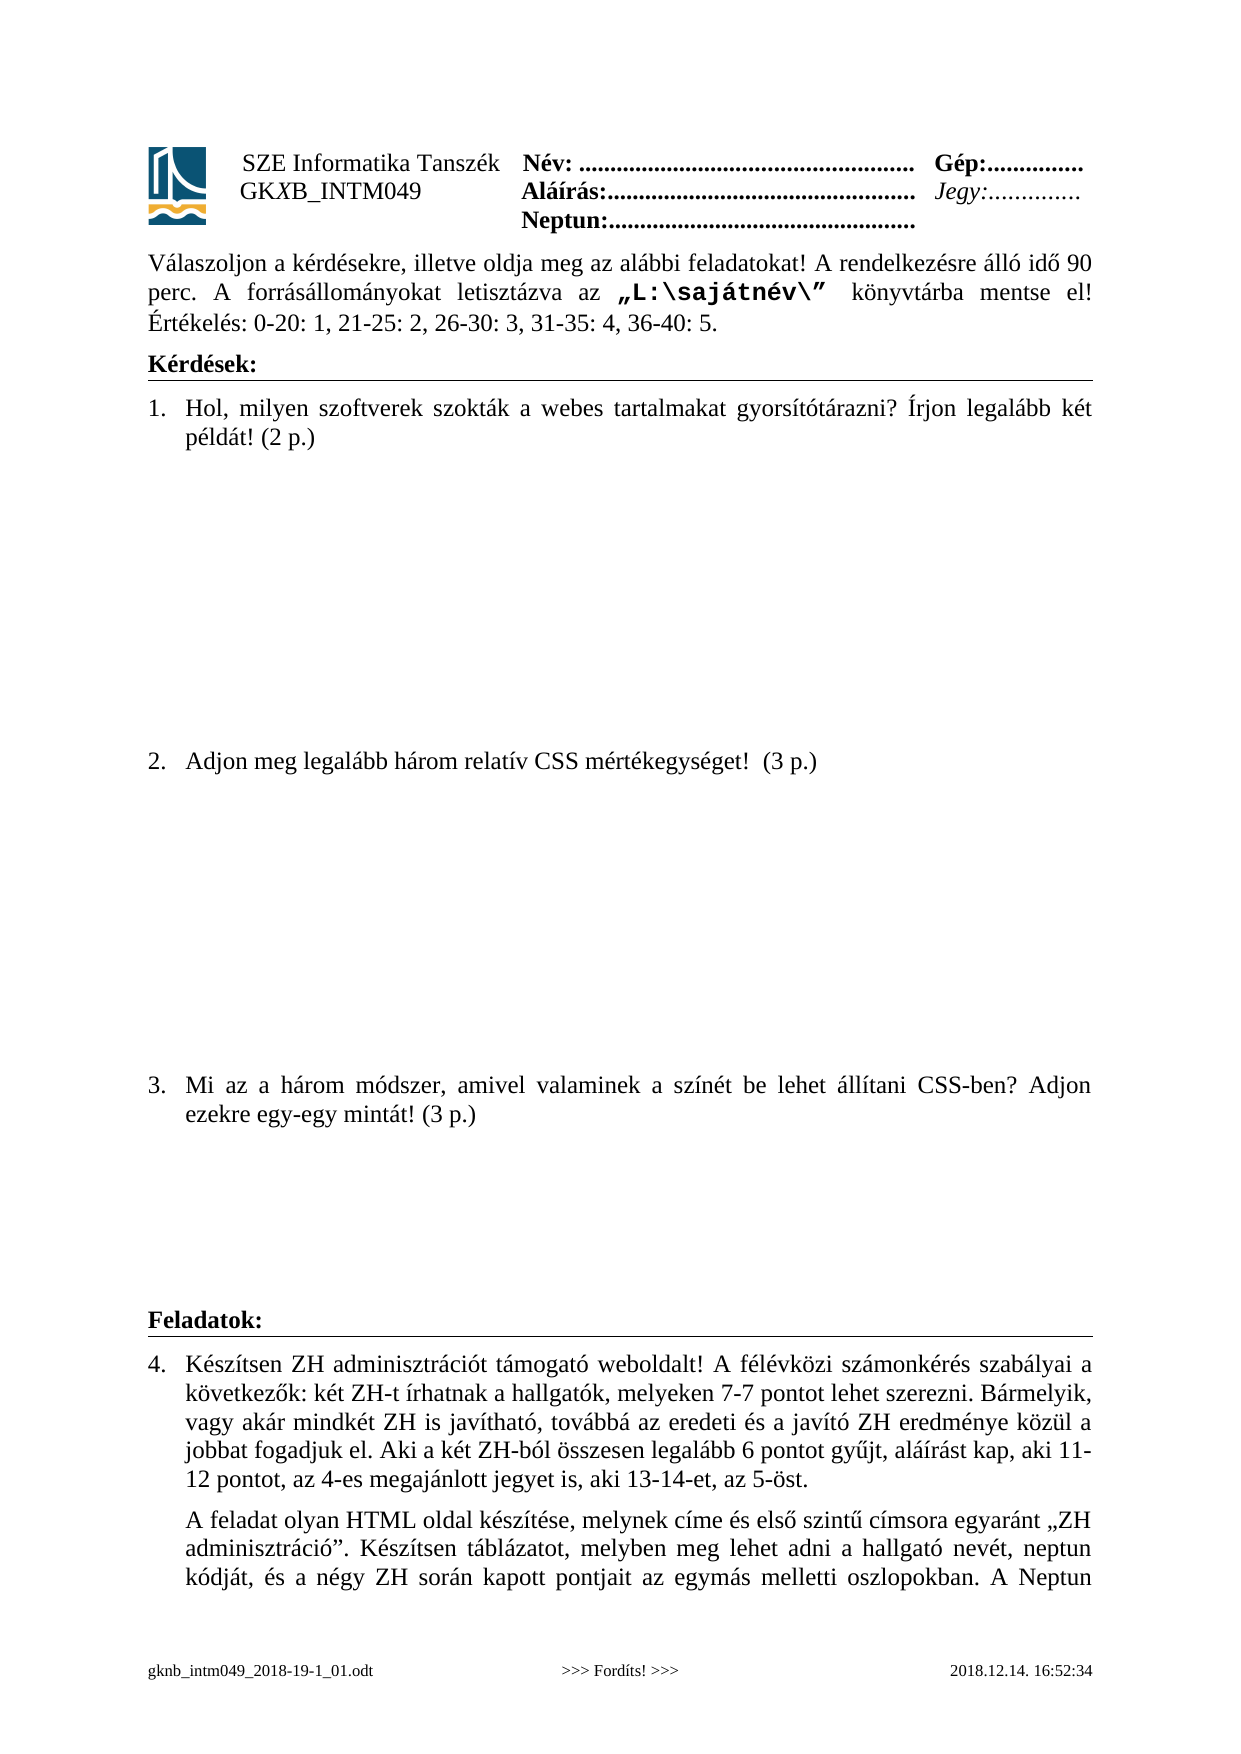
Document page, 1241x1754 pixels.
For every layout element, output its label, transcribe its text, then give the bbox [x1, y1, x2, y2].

list Mi az a három módszer, amivel valaminek a színét be lehet állítani CSS-ben? Adjon ezekre egy-egy mintát! (3 p.) [148, 1070, 1093, 1128]
picture [148, 147, 206, 225]
table_cell Jegy: [928, 176, 1093, 248]
list A feladat olyan HTML oldal készítése, melynek címe és első szintű címsora egyaránt „ZH adminisztráció”. Készítsen táblázatot, melyben meg lehet adni a hallgató nevét, neptun kódját, és a négy ZH során kapott pontjait az egymás melletti oszlopokban. A Neptun [148, 1505, 1093, 1591]
table_cell Aláírás: Neptun: [510, 176, 928, 248]
table_header Név: [510, 148, 928, 176]
list Adjon meg legalább három relatív CSS mértékegységet! (3 p.) [148, 746, 1093, 775]
table_header [149, 148, 228, 248]
text Válaszoljon a kérdésekre, illetve oldja meg az alábbi feladatokat! A rendelkezésre álló idő 90 perc. A forrásállományokat letisztázva az „L:\sajátnév\” könyvtárba mentse el! Értéke­lés: 0-20: 1, 21-25: 2, 26-30: 3, 31-35: 4, 36-40: 5. [148, 248, 1093, 336]
text Feladatok: [148, 1305, 1093, 1336]
table_cell GKXB_INTM049 [228, 176, 510, 248]
list Készítsen ZH adminisztrációt támogató weboldalt! A félévközi számonkérés szabályai a következők: két ZH-t írhatnak a hallgatók, melyeken 7-7 pontot lehet szerezni. Bármelyik, vagy akár mindkét ZH is javítható, továbbá az eredeti és a javító ZH eredménye közül a jobbat fogadjuk el. Aki a két ZH-ból összesen legalább 6 pontot gyűjt, aláírást kap, aki 11-12 pontot, az 4-es megajánlott jegyet is, aki 13-14-et, az 5-öst. [148, 1349, 1093, 1493]
list Hol, milyen szoftverek szokták a webes tartalmakat gyorsítótárazni? Írjon legalább két példát! (2 p.) [148, 393, 1093, 451]
table_header SZE Informatika Tanszék [228, 148, 510, 176]
text Kérdések: [148, 349, 1093, 380]
table_header Gép: [928, 148, 1093, 176]
